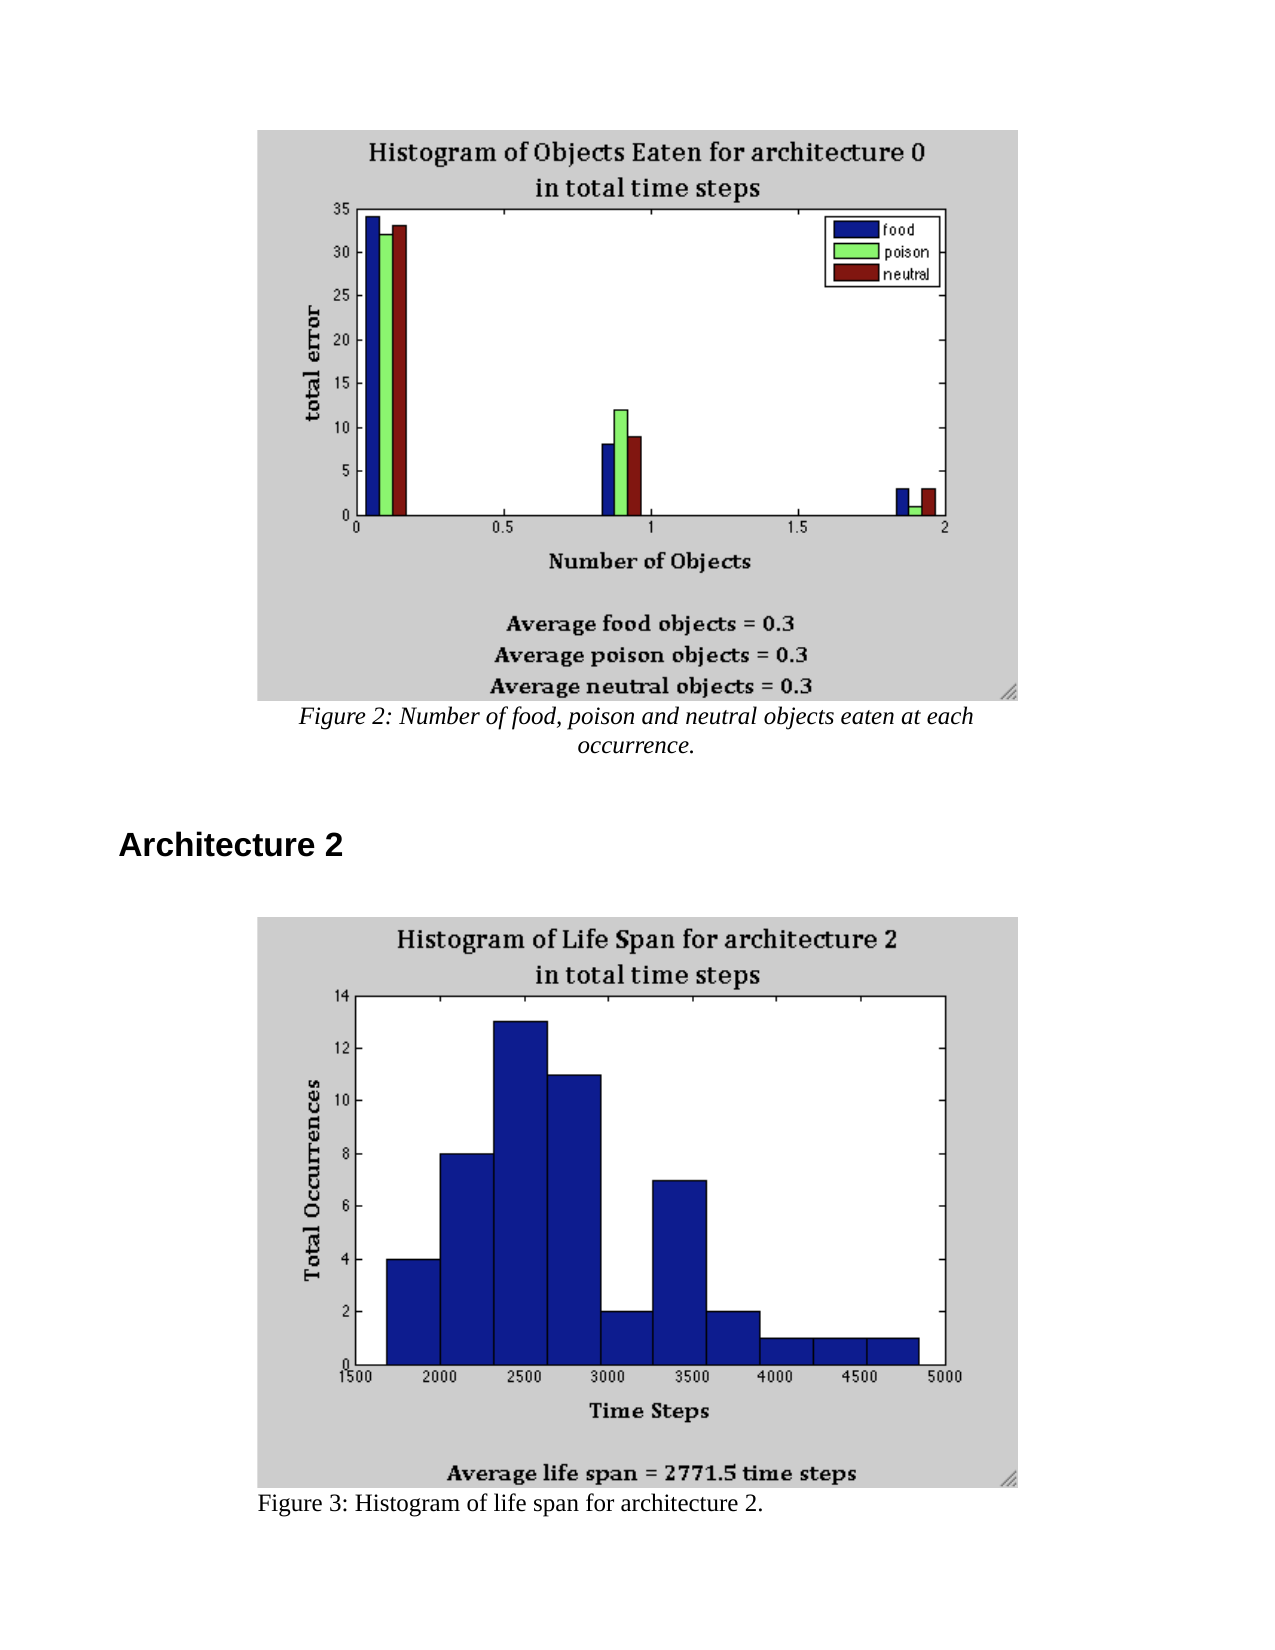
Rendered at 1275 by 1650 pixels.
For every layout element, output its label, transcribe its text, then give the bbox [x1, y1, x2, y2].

text Figure 2: Number of food, poison and neutral objects eaten at each occurrence. [257, 701, 1018, 758]
subtitle Architecture 2 [118, 825, 1157, 863]
picture [257, 130, 1018, 701]
picture [257, 917, 1018, 1488]
text Figure 3: Histogram of life span for architecture 2. [257, 1488, 1018, 1516]
